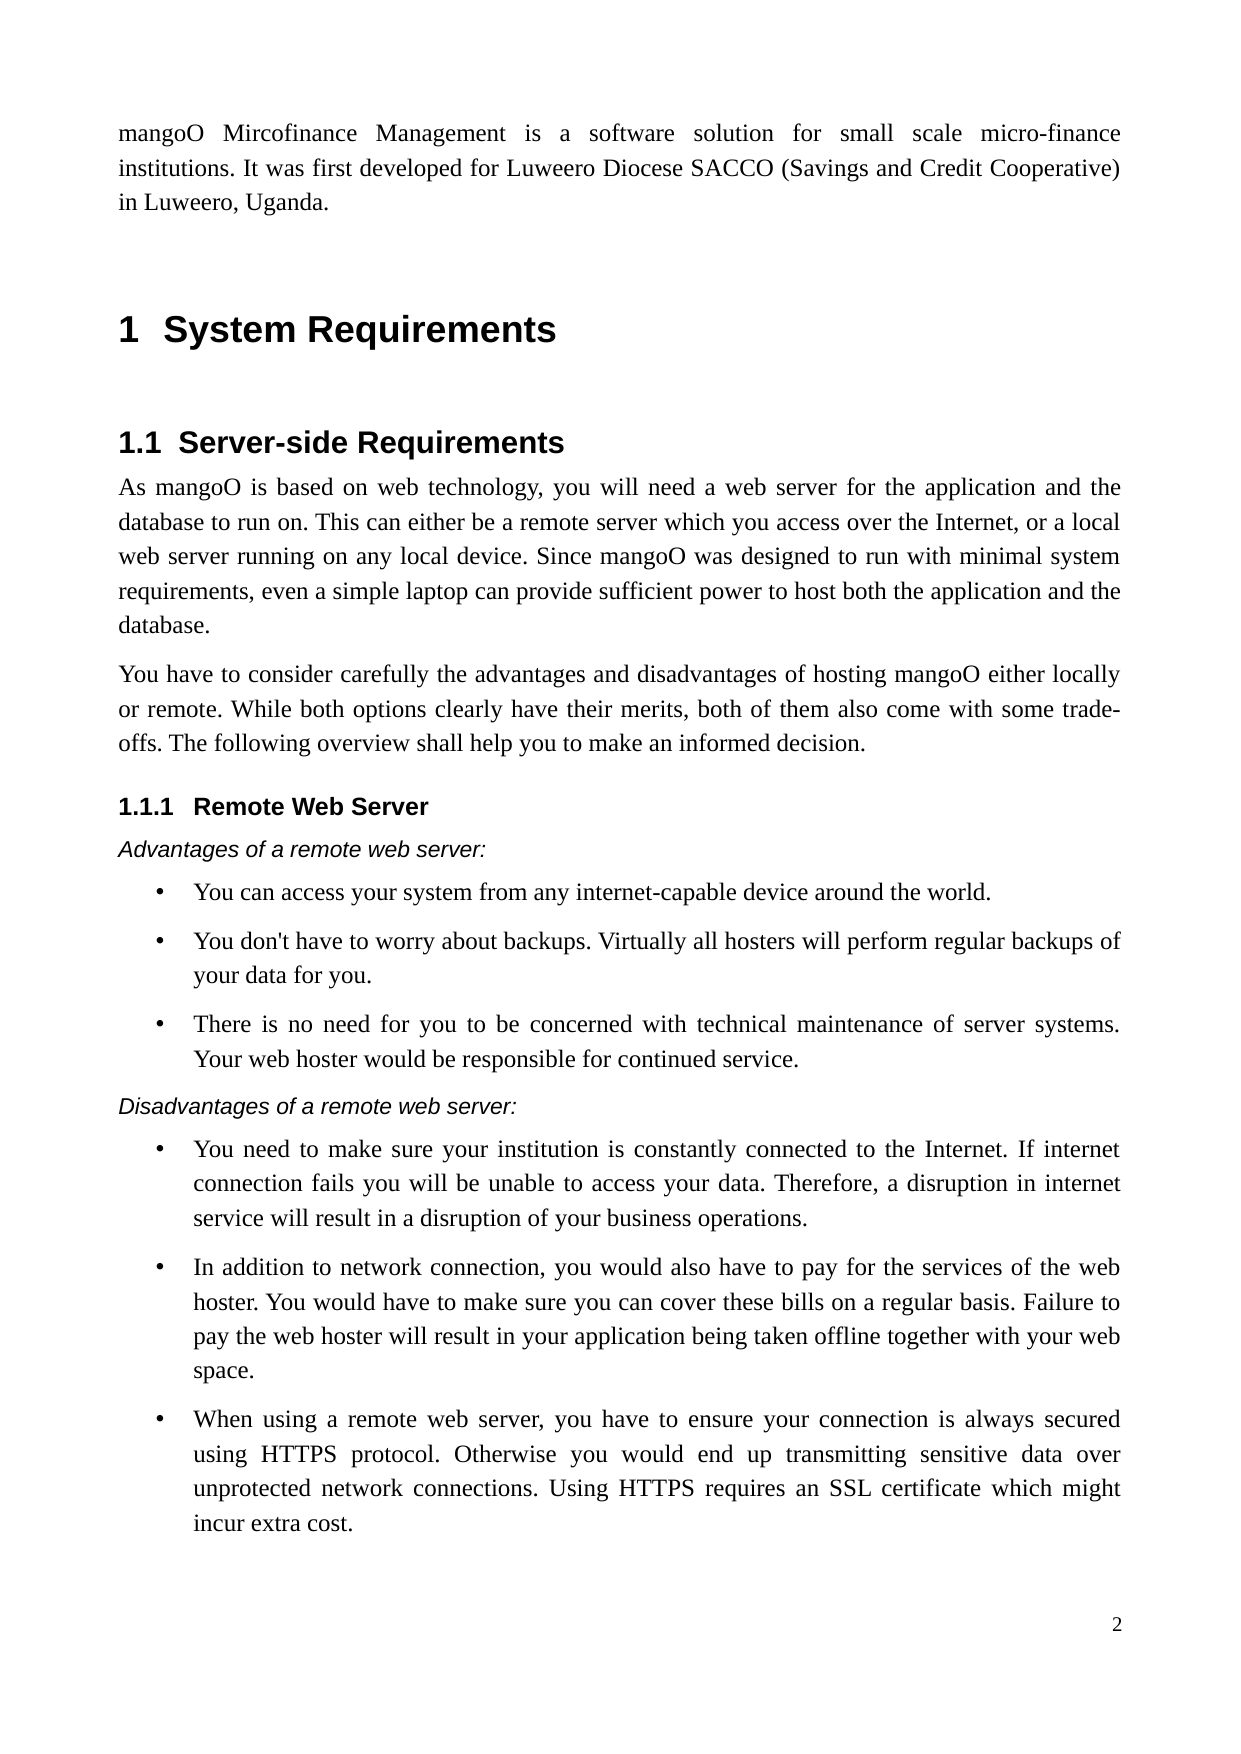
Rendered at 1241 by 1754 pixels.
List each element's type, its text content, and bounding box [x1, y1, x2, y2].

text Disadvantages of a remote web server: [118, 1093, 1122, 1119]
text As mangoO is based on web technology, you will need a web server for the application and the database to run on. This can either be a remote server which you access over the Internet, or a local web server running on any local device. Since mangoO was designed to run with minimal system requirements, even a simple laptop can provide sufficient power to host both the application and the database. [118, 472, 1122, 639]
list You need to make sure your institution is constantly connected to the Internet. If internet connection fails you will be unable to access your data. Therefore, a disruption in internet service will result in a disruption of your business operations. [156, 1134, 1122, 1232]
list In addition to network connection, you would also have to pay for the services of the web hoster. You would have to make sure you can cover these bills on a regular basis. Failure to pay the web hoster will result in your application being taken offline together with your web space. [156, 1252, 1122, 1384]
subtitle System Requirements [118, 307, 1122, 350]
list When using a remote web server, you have to ensure your connection is always secured using HTTPS protocol. Otherwise you would end up transmitting sensitive data over unprotected network connections. Using HTTPS requires an SSL certificate which might incur extra cost. [156, 1404, 1122, 1537]
list There is no need for you to be concerned with technical maintenance of server systems. Your web hoster would be responsible for continued service. [156, 1009, 1122, 1073]
list You can access your system from any internet-capable device around the world. [156, 877, 1122, 906]
list You don't have to worry about backups. Virtually all hosters will perform regular backups of your data for you. [156, 926, 1122, 989]
subtitle Server-side Requirements [118, 424, 1122, 460]
text mangoO Mircofinance Management is a software solution for small scale micro-finance institutions. It was first developed for Luweero Diocese SACCO (Savings and Credit Cooperative) in Luweero, Uganda. [118, 118, 1122, 216]
subtitle Remote Web Server [118, 792, 1122, 821]
text You have to consider carefully the advantages and disadvantages of hosting mangoO either locally or remote. While both options clearly have their merits, both of them also come with some trade-offs. The following overview shall help you to make an informed decision. [118, 659, 1122, 757]
text Advantages of a remote web server: [118, 836, 1122, 862]
